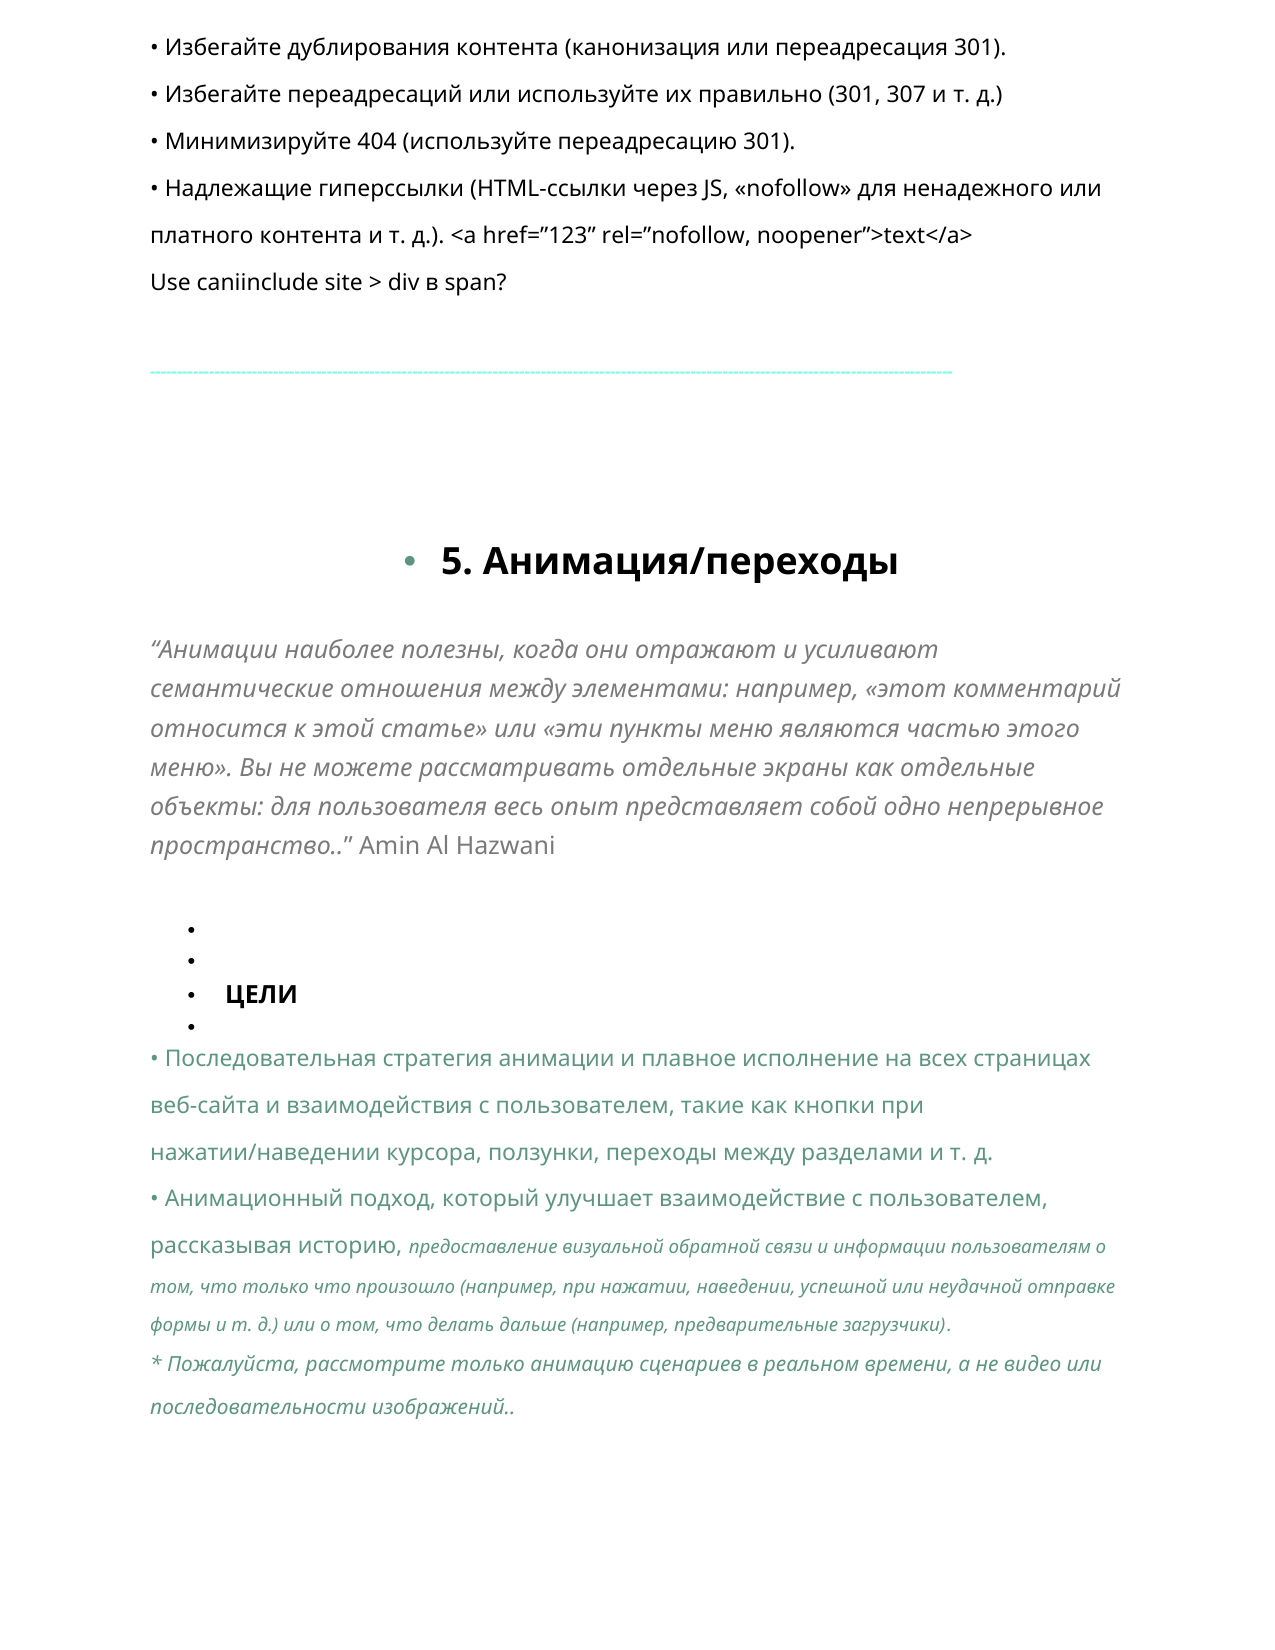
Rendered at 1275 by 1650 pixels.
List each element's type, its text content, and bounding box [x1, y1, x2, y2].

text Use caniinclude site > div в span? [150, 266, 1125, 297]
text * Пожалуйста, рассмотрите только анимацию сценариев в реальном времени, а не видео или последовательности изображений.. [150, 1349, 1125, 1421]
text • Анимационный подход, который улучшает взаимодействие с пользователем, рассказывая историю, предоставление визуальной обратной связи и информации пользователям о том, что только что произошло (например, при нажатии, наведении, успешной или неудачной отправке формы и т. д.) или о том, что делать дальше (например, предварительные загрузчики). [150, 1182, 1125, 1337]
text • Избегайте переадресаций или используйте их правильно (301, 307 и т. д.) [150, 78, 1125, 109]
text • Последовательная стратегия анимации и плавное исполнение на всех страницах веб-сайта и взаимодействия с пользователем, такие как кнопки при нажатии/наведении курсора, ползунки, переходы между разделами и т. д. [150, 1042, 1125, 1167]
list 5. Анимация/переходы [187, 534, 1125, 585]
list ЦЕЛИ [187, 976, 1125, 1010]
text “Анимации наиболее полезны, когда они отражают и усиливают семантические отношения между элементами: например, «этот комментарий относится к этой статье» или «эти пункты меню являются частью этого меню». Вы не можете рассматривать отдельные экраны как отдельные объекты: для пользователя весь опыт представляет собой одно непрерывное пространство..” Amin Al Hazwani [150, 632, 1125, 862]
text • Надлежащие гиперссылки (HTML-ссылки через JS, «nofollow» для ненадежного или платного контента и т. д.). <a href=”123” rel=”nofollow, noopener”>text</a> [150, 172, 1125, 250]
text • Минимизируйте 404 (используйте переадресацию 301). [150, 125, 1125, 156]
text ------------------------------------------------------------------------------------------------------------------------------------------------------ [150, 359, 1125, 382]
text • Избегайте дублирования контента (канонизация или переадресация 301). [150, 31, 1125, 62]
